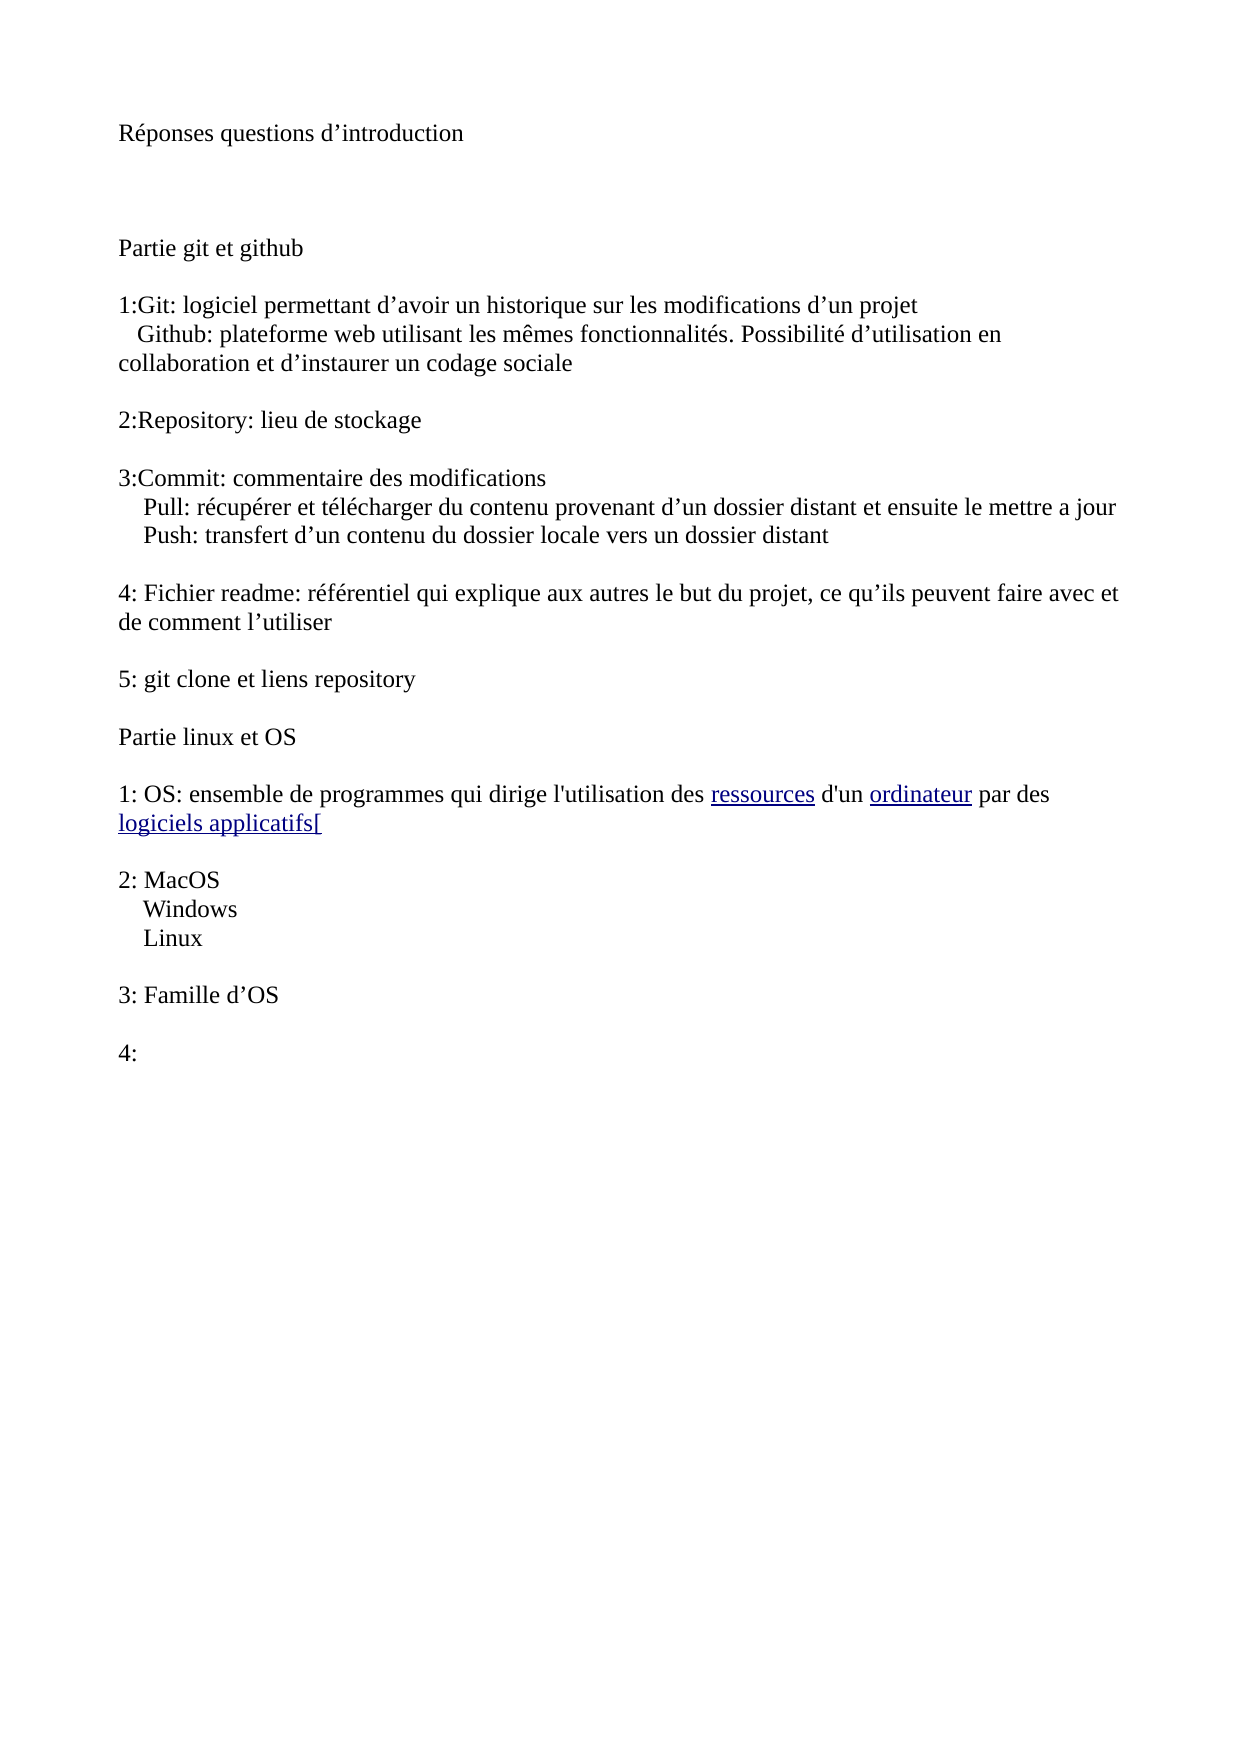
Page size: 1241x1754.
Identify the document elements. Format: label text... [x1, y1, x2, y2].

text Windows [118, 894, 1122, 923]
text 3:Commit: commentaire des modifications [118, 463, 1122, 492]
text 1:Git: logiciel permettant d’avoir un historique sur les modifications d’un projet [118, 291, 1122, 319]
text Linux [118, 923, 1122, 952]
text Pull: récupérer et télécharger du contenu provenant d’un dossier distant et ensuite le mettre a jour [118, 492, 1122, 521]
text 2: MacOS [118, 866, 1122, 894]
text 1: OS: ensemble de programmes qui dirige l'utilisation des ressources d'un ordinateur par des logiciels applicatifs[ [118, 779, 1122, 837]
text 5: git clone et liens repository [118, 664, 1122, 693]
text 2:Repository: lieu de stockage [118, 406, 1122, 434]
text 3: Famille d’OS [118, 981, 1122, 1009]
text Push: transfert d’un contenu du dossier locale vers un dossier distant [118, 521, 1122, 549]
text 4: Fichier readme: référentiel qui explique aux autres le but du projet, ce qu’ils peuvent faire avec et de comment l’utiliser [118, 578, 1122, 636]
text 4: [118, 1038, 1122, 1067]
text Github: plateforme web utilisant les mêmes fonctionnalités. Possibilité d’utilisation en collaboration et d’instaurer un codage sociale [118, 319, 1122, 377]
text Partie git et github [118, 233, 1122, 262]
text Réponses questions d’introduction [118, 118, 1122, 147]
text Partie linux et OS [118, 722, 1122, 751]
